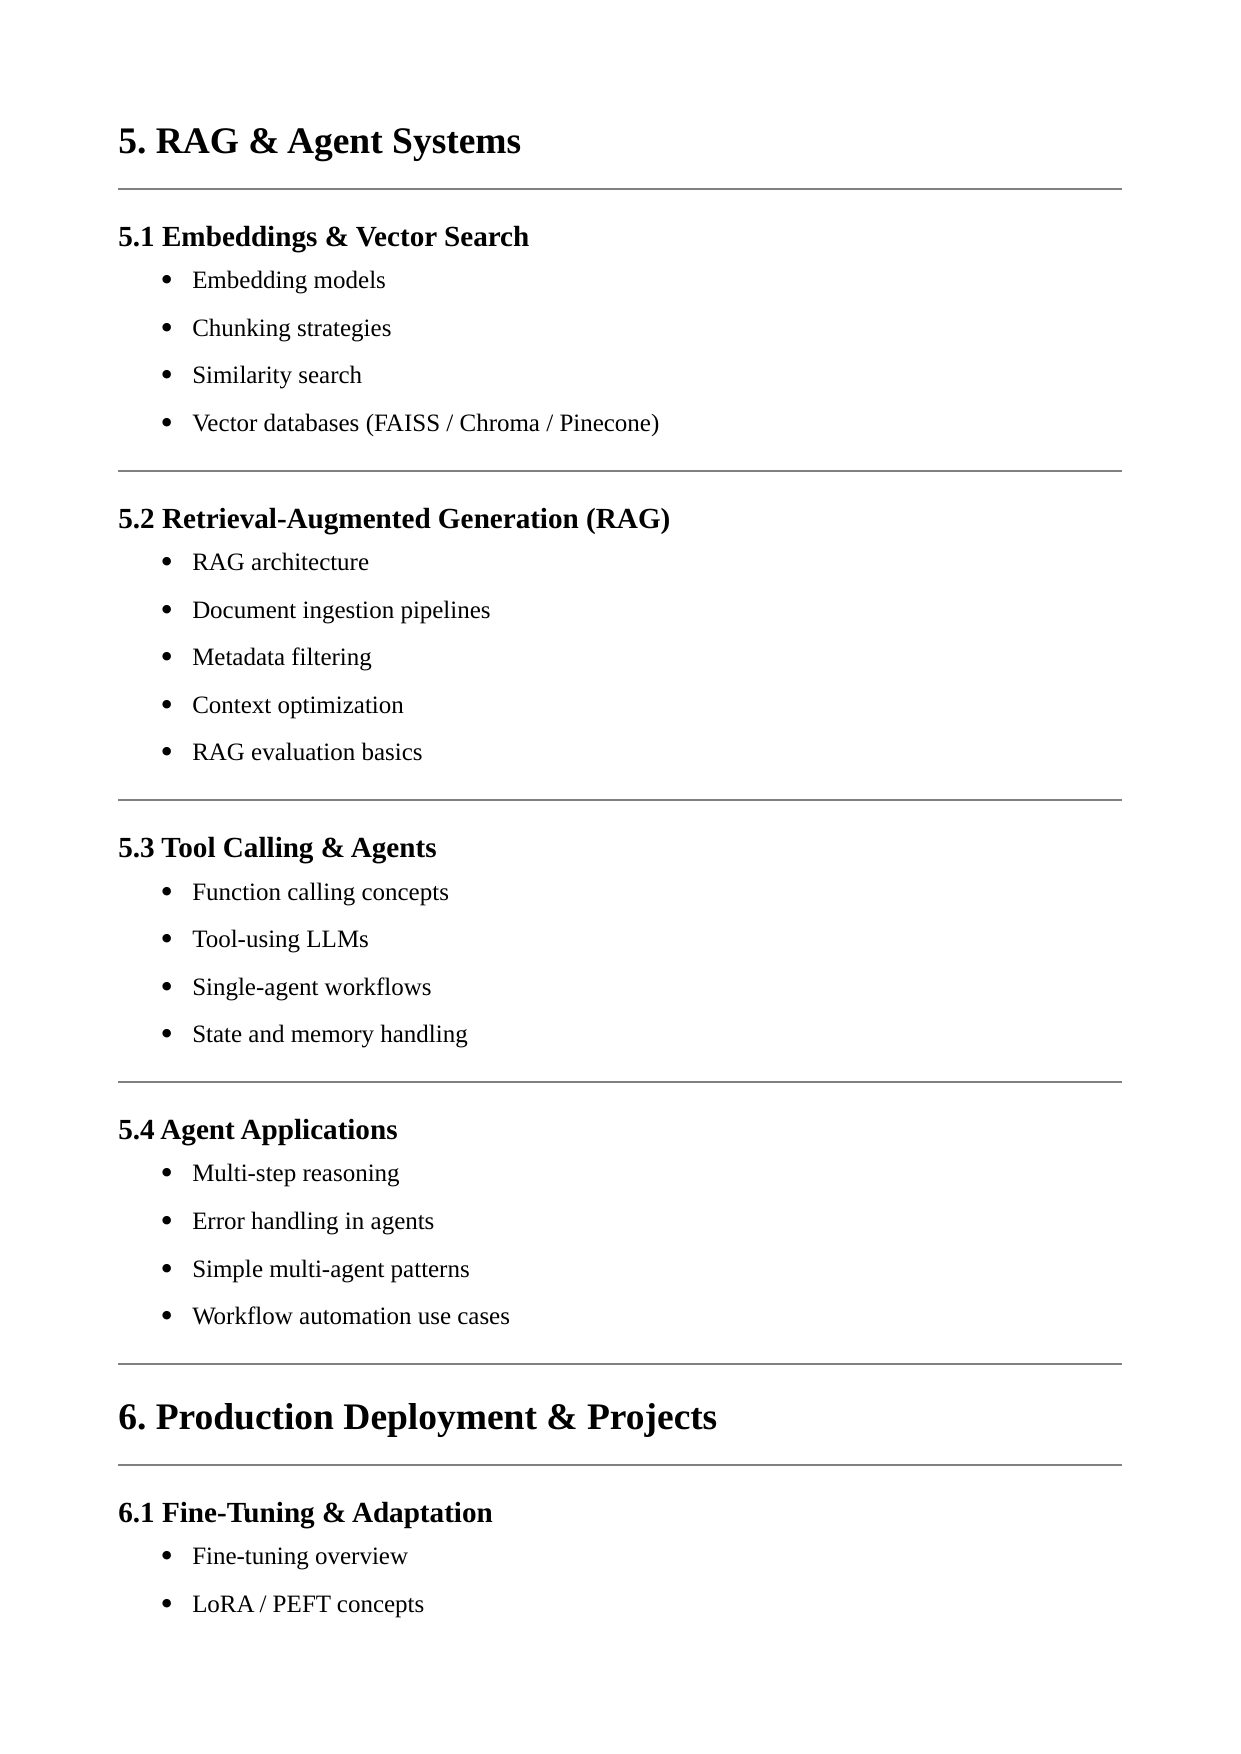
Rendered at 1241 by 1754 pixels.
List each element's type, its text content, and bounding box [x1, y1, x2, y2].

list Multi-step reasoning [162, 1158, 1122, 1187]
list Error handling in agents [162, 1206, 1122, 1235]
list Document ingestion pipelines [162, 595, 1122, 623]
list Function calling concepts [162, 877, 1122, 905]
list LoRA / PEFT concepts [162, 1589, 1122, 1618]
list Chunking strategies [162, 313, 1122, 342]
subtitle 5.4 Agent Applications [118, 1112, 1122, 1146]
subtitle 5. RAG & Agent Systems [118, 118, 1122, 161]
list Similarity search [162, 360, 1122, 389]
list Single-agent workflows [162, 972, 1122, 1001]
subtitle 5.1 Embeddings & Vector Search [118, 219, 1122, 253]
list Context optimization [162, 690, 1122, 719]
list Vector databases (FAISS / Chroma / Pinecone) [162, 408, 1122, 437]
list Tool-using LLMs [162, 924, 1122, 953]
list Workflow automation use cases [162, 1301, 1122, 1330]
subtitle 5.3 Tool Calling & Agents [118, 831, 1122, 864]
list RAG evaluation basics [162, 737, 1122, 766]
subtitle 5.2 Retrieval-Augmented Generation (RAG) [118, 501, 1122, 534]
list RAG architecture [162, 547, 1122, 576]
list Fine-tuning overview [162, 1541, 1122, 1570]
subtitle 6. Production Deployment & Projects [118, 1394, 1122, 1437]
list Embedding models [162, 265, 1122, 294]
list Simple multi-agent patterns [162, 1254, 1122, 1282]
list State and memory handling [162, 1019, 1122, 1048]
list Metadata filtering [162, 642, 1122, 671]
subtitle 6.1 Fine-Tuning & Adaptation [118, 1495, 1122, 1529]
